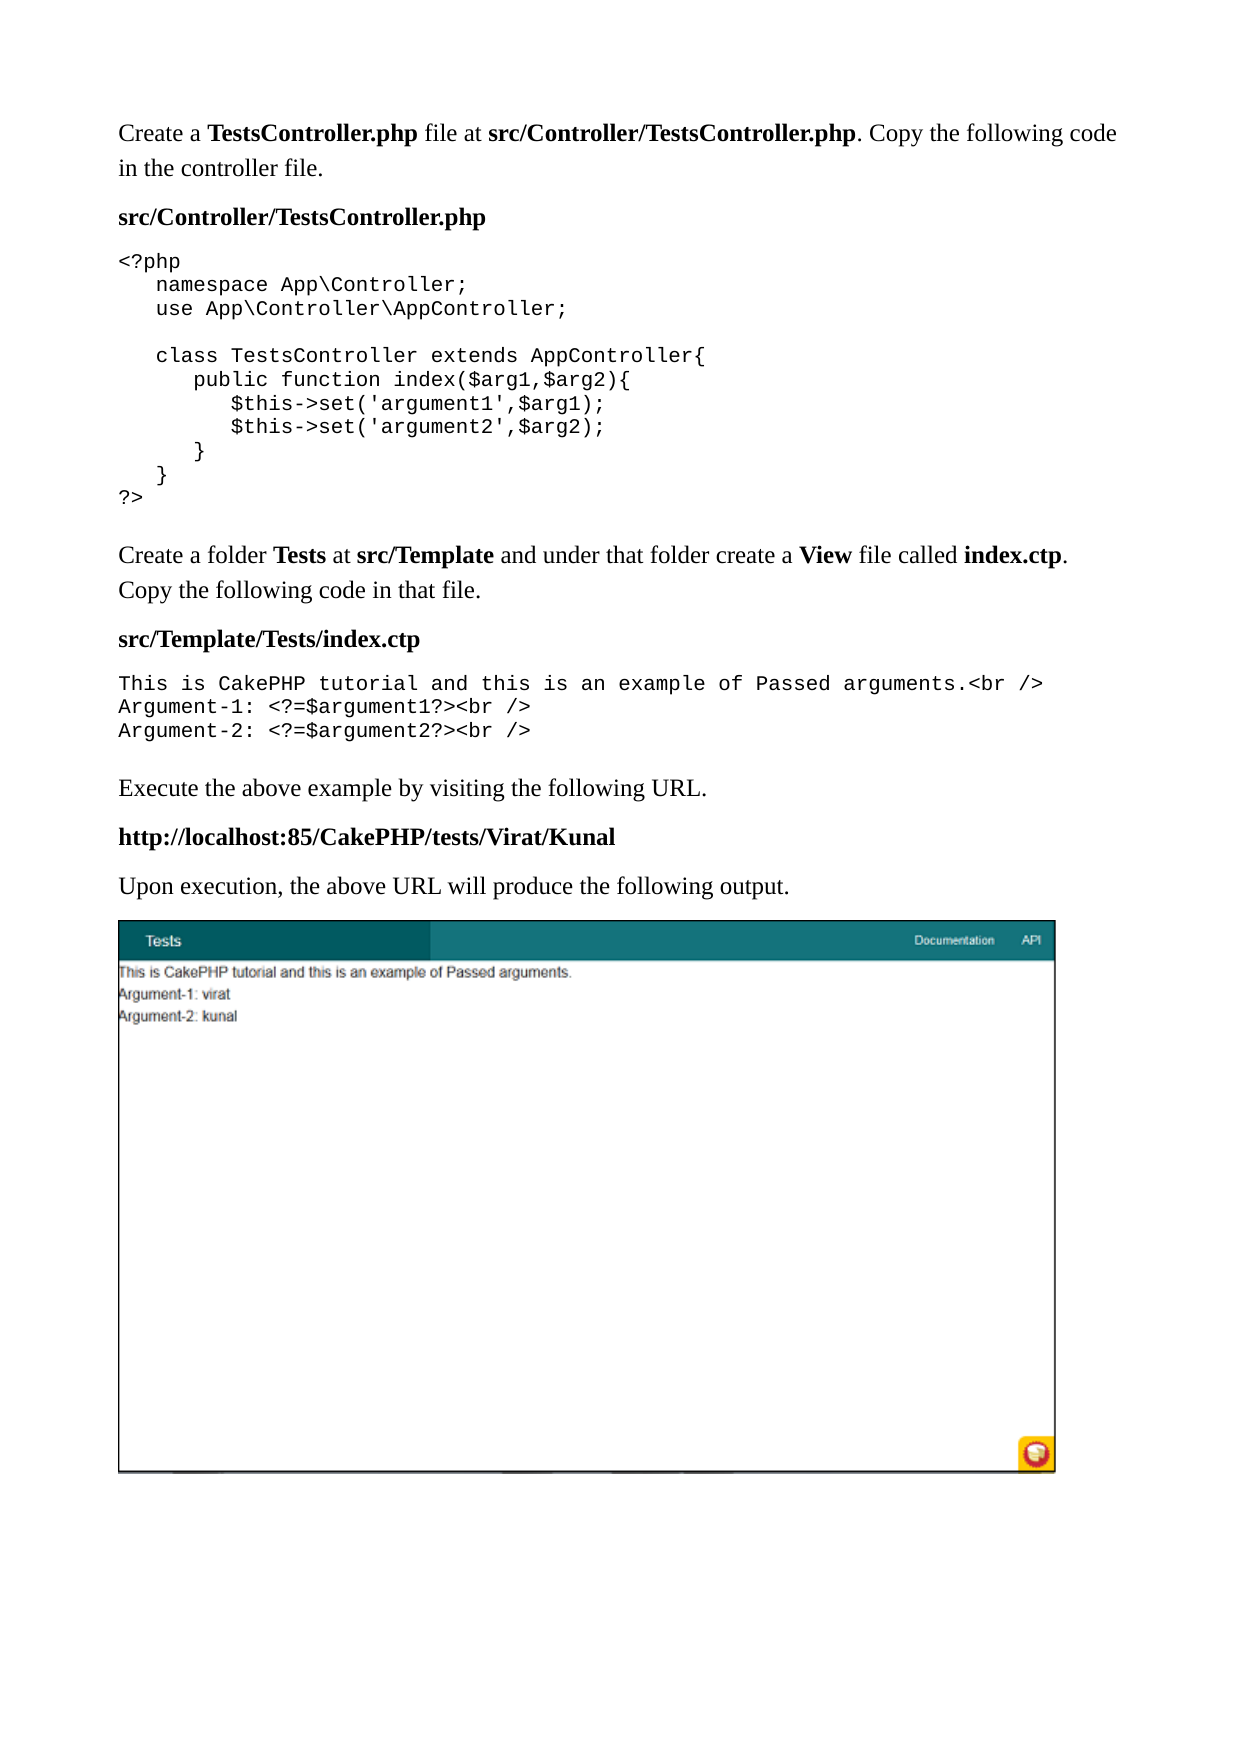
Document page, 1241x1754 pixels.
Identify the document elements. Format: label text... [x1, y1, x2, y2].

text http://localhost:85/CakePHP/tests/Virat/Kunal [118, 822, 1122, 851]
text namespace App\Controller; [118, 274, 1122, 298]
text This is CakePHP tutorial and this is an example of Passed arguments.<br /> [118, 673, 1122, 697]
text Argument-1: <?=$argument1?><br /> [118, 697, 1122, 720]
text use App\Controller\AppController; [118, 298, 1122, 322]
text Create a TestsController.php file at src/Controller/TestsController.php. Copy the following code in the controller file. [118, 118, 1122, 181]
text ?> [118, 487, 1122, 511]
text src/Controller/TestsController.php [118, 202, 1122, 230]
text src/Template/Tests/index.ctp [118, 624, 1122, 653]
text $this->set('argument1',$arg1); [118, 393, 1122, 416]
text } [118, 463, 1122, 487]
text Upon execution, the above URL will produce the following output. [118, 871, 1122, 900]
text public function index($arg1,$arg2){ [118, 369, 1122, 393]
text class TestsController extends AppController{ [118, 345, 1122, 369]
text Create a folder Tests at src/Template and under that folder create a View file called index.ctp. Copy the following code in that file. [118, 540, 1122, 603]
text Execute the above example by visiting the following URL. [118, 773, 1122, 802]
picture [118, 920, 1056, 1474]
text $this->set('argument2',$arg2); [118, 416, 1122, 440]
text <?php [118, 251, 1122, 274]
text } [118, 440, 1122, 463]
text Argument-2: <?=$argument2?><br /> [118, 720, 1122, 744]
